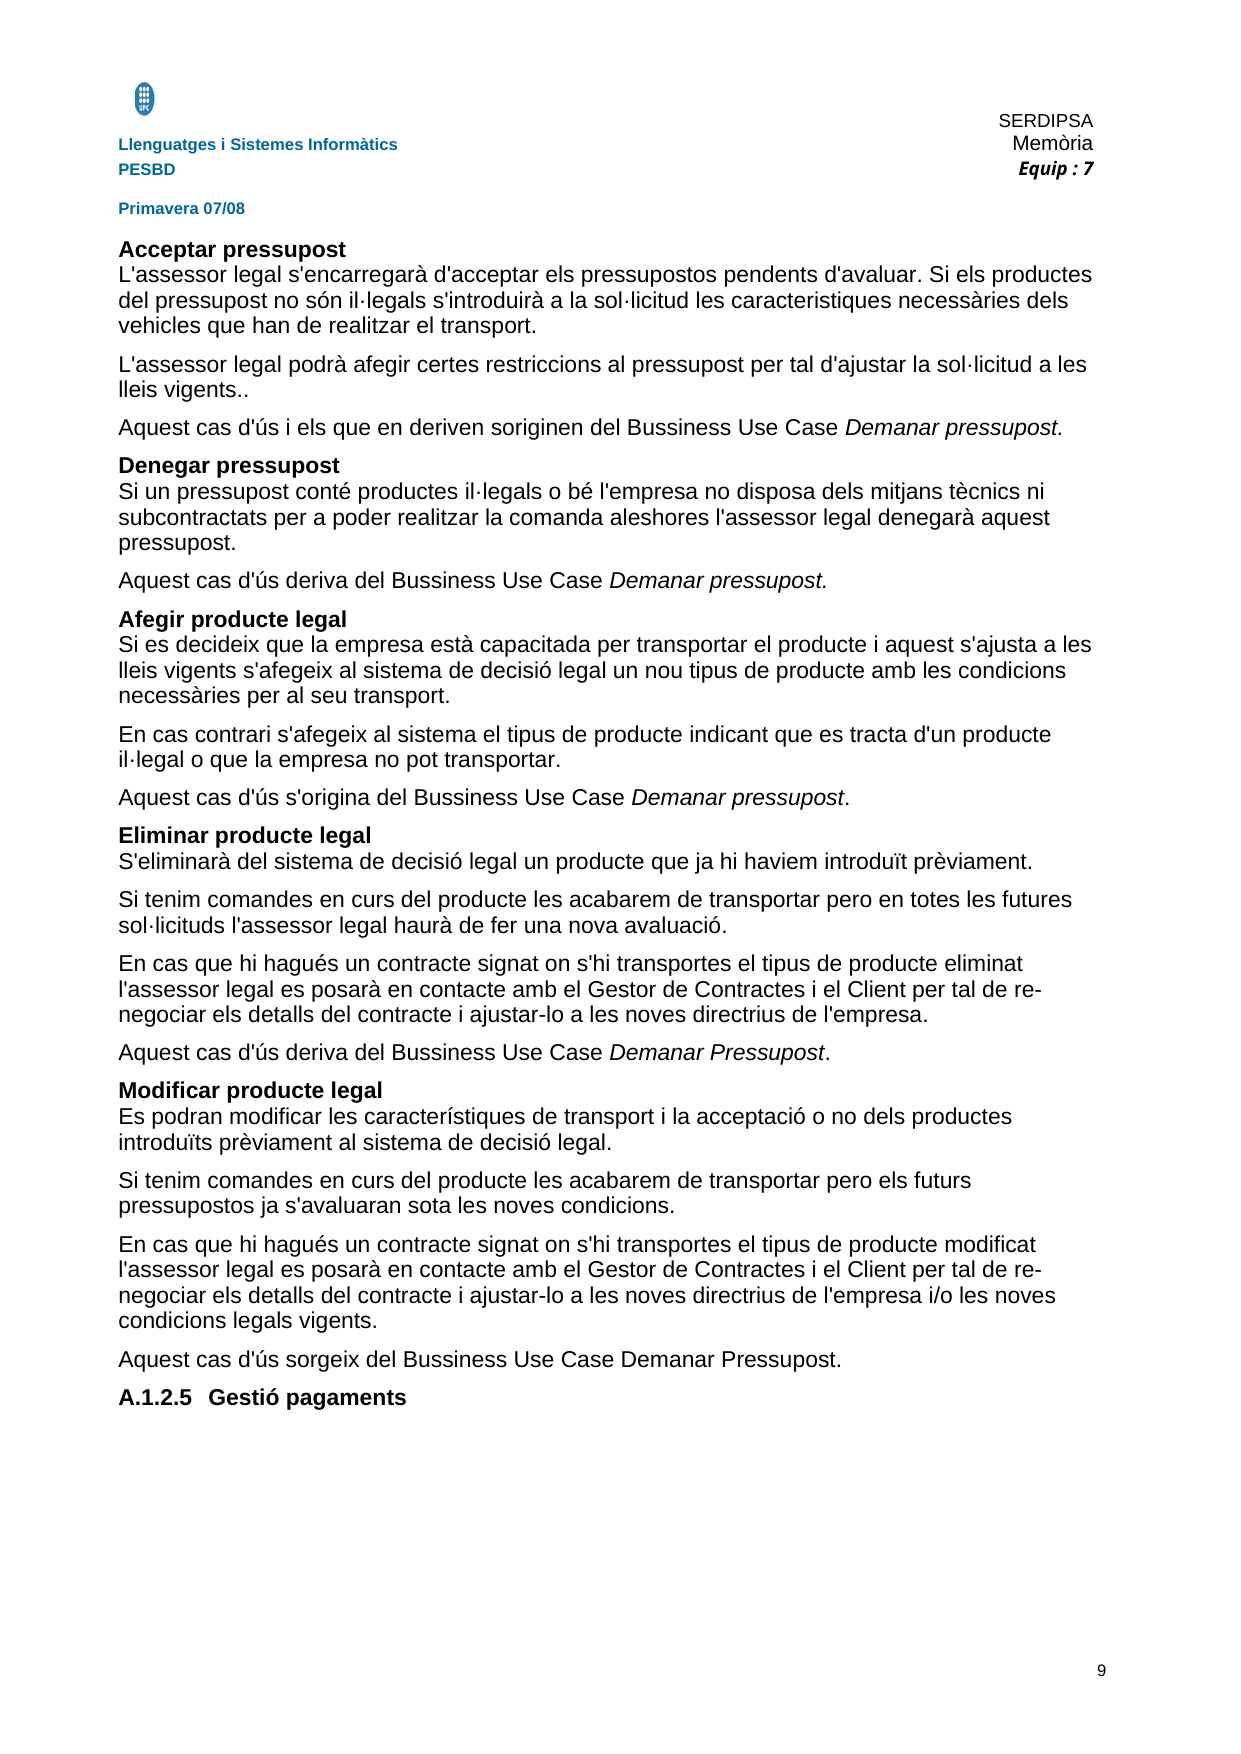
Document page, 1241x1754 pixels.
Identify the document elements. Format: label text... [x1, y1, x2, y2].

text Es podran modificar les característiques de transport i la acceptació o no dels productes introduïts prèviament al sistema de decisió legal. [118, 1104, 1106, 1155]
subtitle Afegir producte legal [118, 606, 1106, 632]
text Si tenim comandes en curs del producte les acabarem de transportar pero els futurs pressupostos ja s'avaluaran sota les noves condicions. [118, 1168, 1106, 1219]
subtitle Acceptar pressupost [118, 236, 1106, 262]
text Aquest cas d'ús sorgeix del Bussiness Use Case Demanar Pressupost. [118, 1346, 1106, 1372]
text Si es decideix que la empresa està capacitada per transportar el producte i aquest s'ajusta a les lleis vigents s'afegeix al sistema de decisió legal un nou tipus de producte amb les condicions necessàries per al seu transport. [118, 632, 1106, 709]
text Aquest cas d'ús deriva del Bussiness Use Case Demanar Pressupost. [118, 1040, 1106, 1066]
text L'assessor legal s'encarregarà d'acceptar els pressupostos pendents d'avaluar. Si els productes del pressupost no són il·legals s'introduirà a la sol·licitud les caracteristiques necessàries dels vehicles que han de realitzar el transport. [118, 262, 1106, 339]
text Aquest cas d'ús i els que en deriven soriginen del Bussiness Use Case Demanar pressupost. [118, 415, 1106, 441]
subtitle Eliminar producte legal [118, 823, 1106, 849]
text En cas que hi hagués un contracte signat on s'hi transportes el tipus de producte modificat l'assessor legal es posarà en contacte amb el Gestor de Contractes i el Client per tal de re-negociar els detalls del contracte i ajustar-lo a les noves directrius de l'empresa i/o les noves condicions legals vigents. [118, 1231, 1106, 1334]
subtitle Denegar pressupost [118, 453, 1106, 479]
text Si tenim comandes en curs del producte les acabarem de transportar pero en totes les futures sol·licituds l'assessor legal haurà de fer una nova avaluació. [118, 887, 1106, 938]
text En cas contrari s'afegeix al sistema el tipus de producte indicant que es tracta d'un producte il·legal o que la empresa no pot transportar. [118, 721, 1106, 773]
text L'assessor legal podrà afegir certes restriccions al pressupost per tal d'ajustar la sol·licitud a les lleis vigents.. [118, 351, 1106, 403]
subtitle Gestió pagaments [118, 1384, 1106, 1410]
subtitle Modificar producte legal [118, 1078, 1106, 1104]
text Aquest cas d'ús s'origina del Bussiness Use Case Demanar pressupost. [118, 785, 1106, 811]
text En cas que hi hagués un contracte signat on s'hi transportes el tipus de producte eliminat l'assessor legal es posarà en contacte amb el Gestor de Contractes i el Client per tal de re-negociar els detalls del contracte i ajustar-lo a les noves directrius de l'empresa. [118, 951, 1106, 1028]
text S'eliminarà del sistema de decisió legal un producte que ja hi haviem introduït prèviament. [118, 849, 1106, 874]
text Si un pressupost conté productes il·legals o bé l'empresa no disposa dels mitjans tècnics ni subcontractats per a poder realitzar la comanda aleshores l'assessor legal denegarà aquest pressupost. [118, 479, 1106, 556]
text Aquest cas d'ús deriva del Bussiness Use Case Demanar pressupost. [118, 568, 1106, 594]
